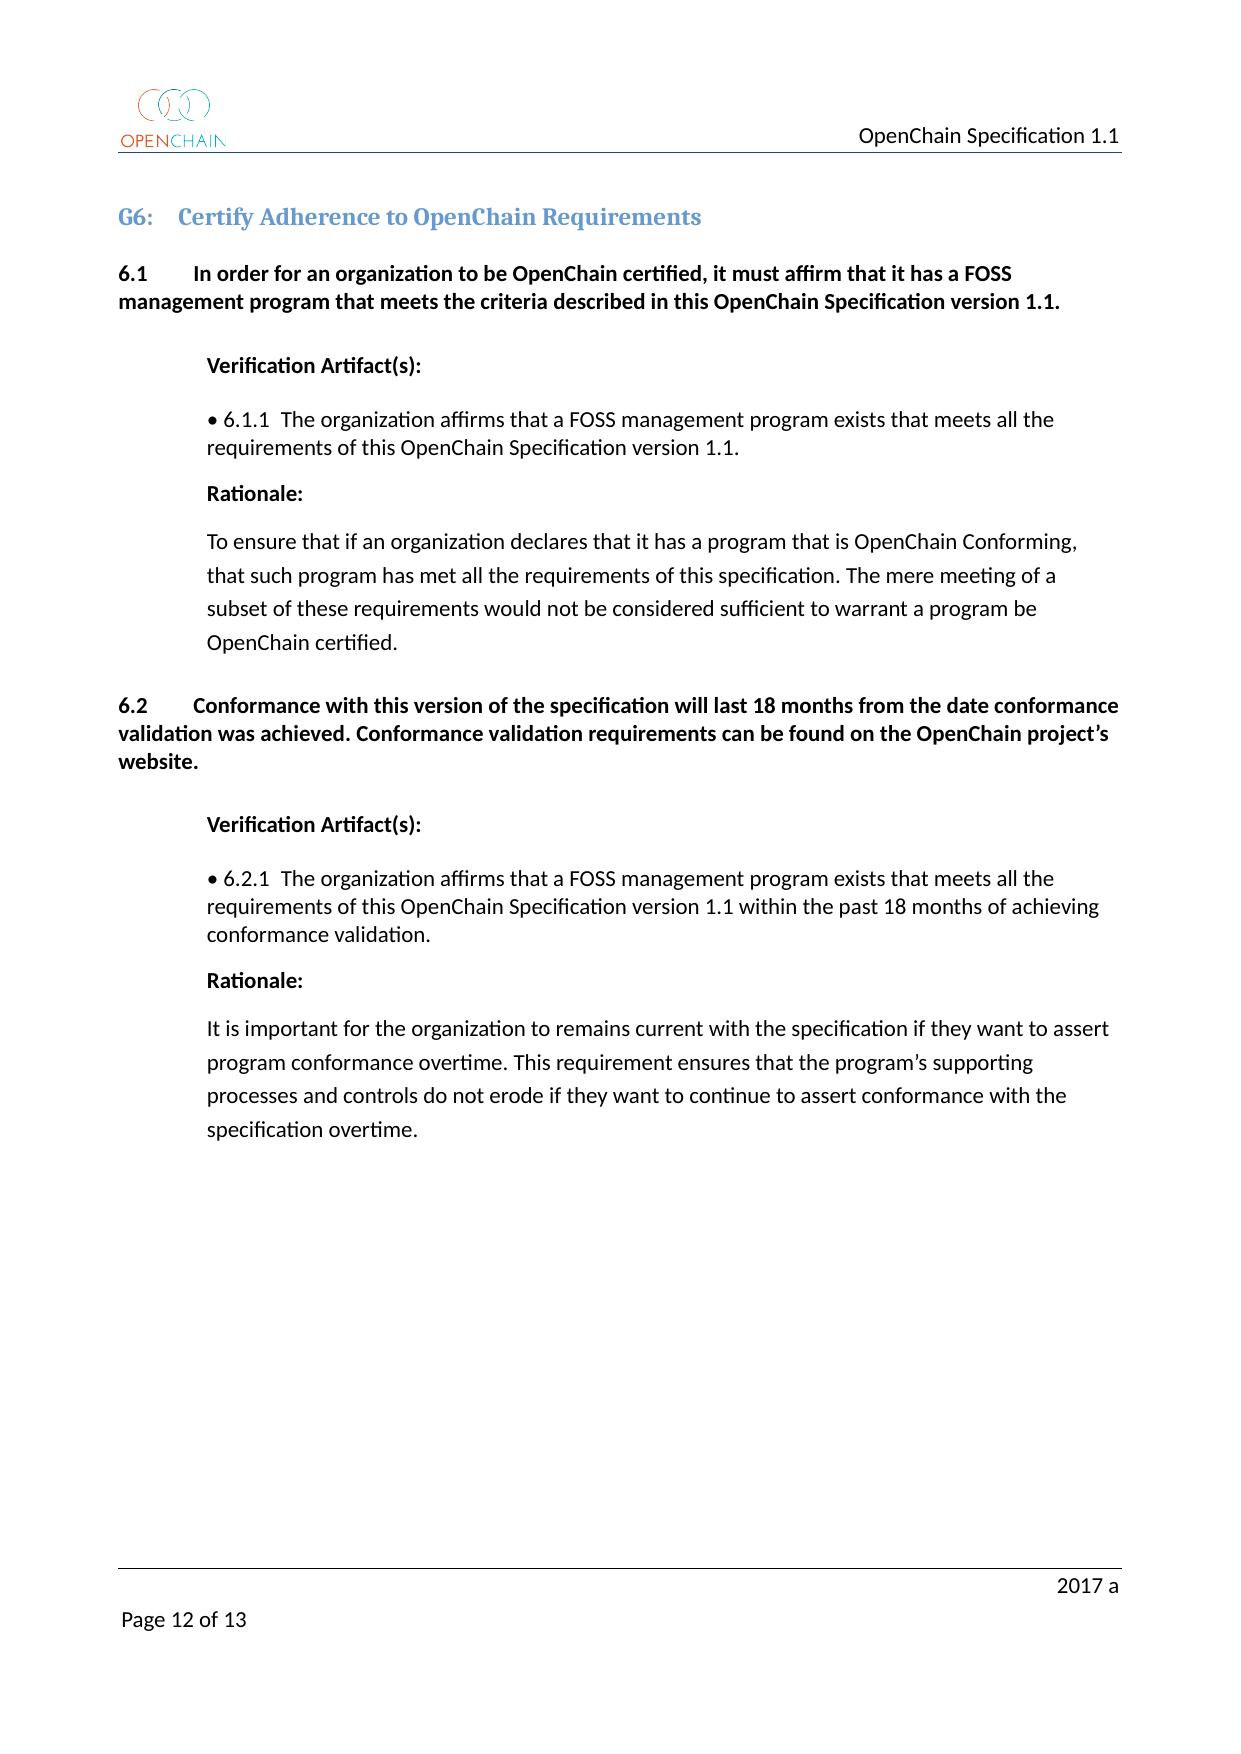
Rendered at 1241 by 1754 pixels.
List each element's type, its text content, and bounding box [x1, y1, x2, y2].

text To ensure that if an organization declares that it has a program that is OpenChain Conforming, that such program has met all the requirements of this specification. The mere meeting of a subset of these requirements would not be considered sufficient to warrant a program be OpenChain certified. [207, 527, 1122, 656]
subtitle In order for an organization to be OpenChain certified, it must affirm that it has a FOSS management program that meets the criteria described in this OpenChain Specification version 1.1. [118, 259, 1122, 315]
subtitle The organization affirms that a FOSS management program exists that meets all the requirements of this OpenChain Specification version 1.1 within the past 18 months of achieving conformance validation. [207, 864, 1122, 948]
text It is important for the organization to remains current with the specification if they want to assert program conformance overtime. This requirement ensures that the program’s supporting processes and controls do not erode if they want to continue to assert conformance with the specification overtime. [207, 1014, 1122, 1143]
picture [121, 89, 226, 148]
title Verification Artifact(s): [207, 810, 1122, 838]
title Rationale: [207, 966, 1122, 994]
title Rationale: [207, 479, 1122, 507]
subtitle The organization affirms that a FOSS management program exists that meets all the requirements of this OpenChain Specification version 1.1. [207, 405, 1122, 461]
subtitle Conformance with this version of the specification will last 18 months from the date conformance validation was achieved. Conformance validation requirements can be found on the OpenChain project’s website. [118, 691, 1122, 775]
title Verification Artifact(s): [207, 351, 1122, 379]
subtitle Certify Adherence to OpenChain Requirements [118, 203, 1122, 232]
